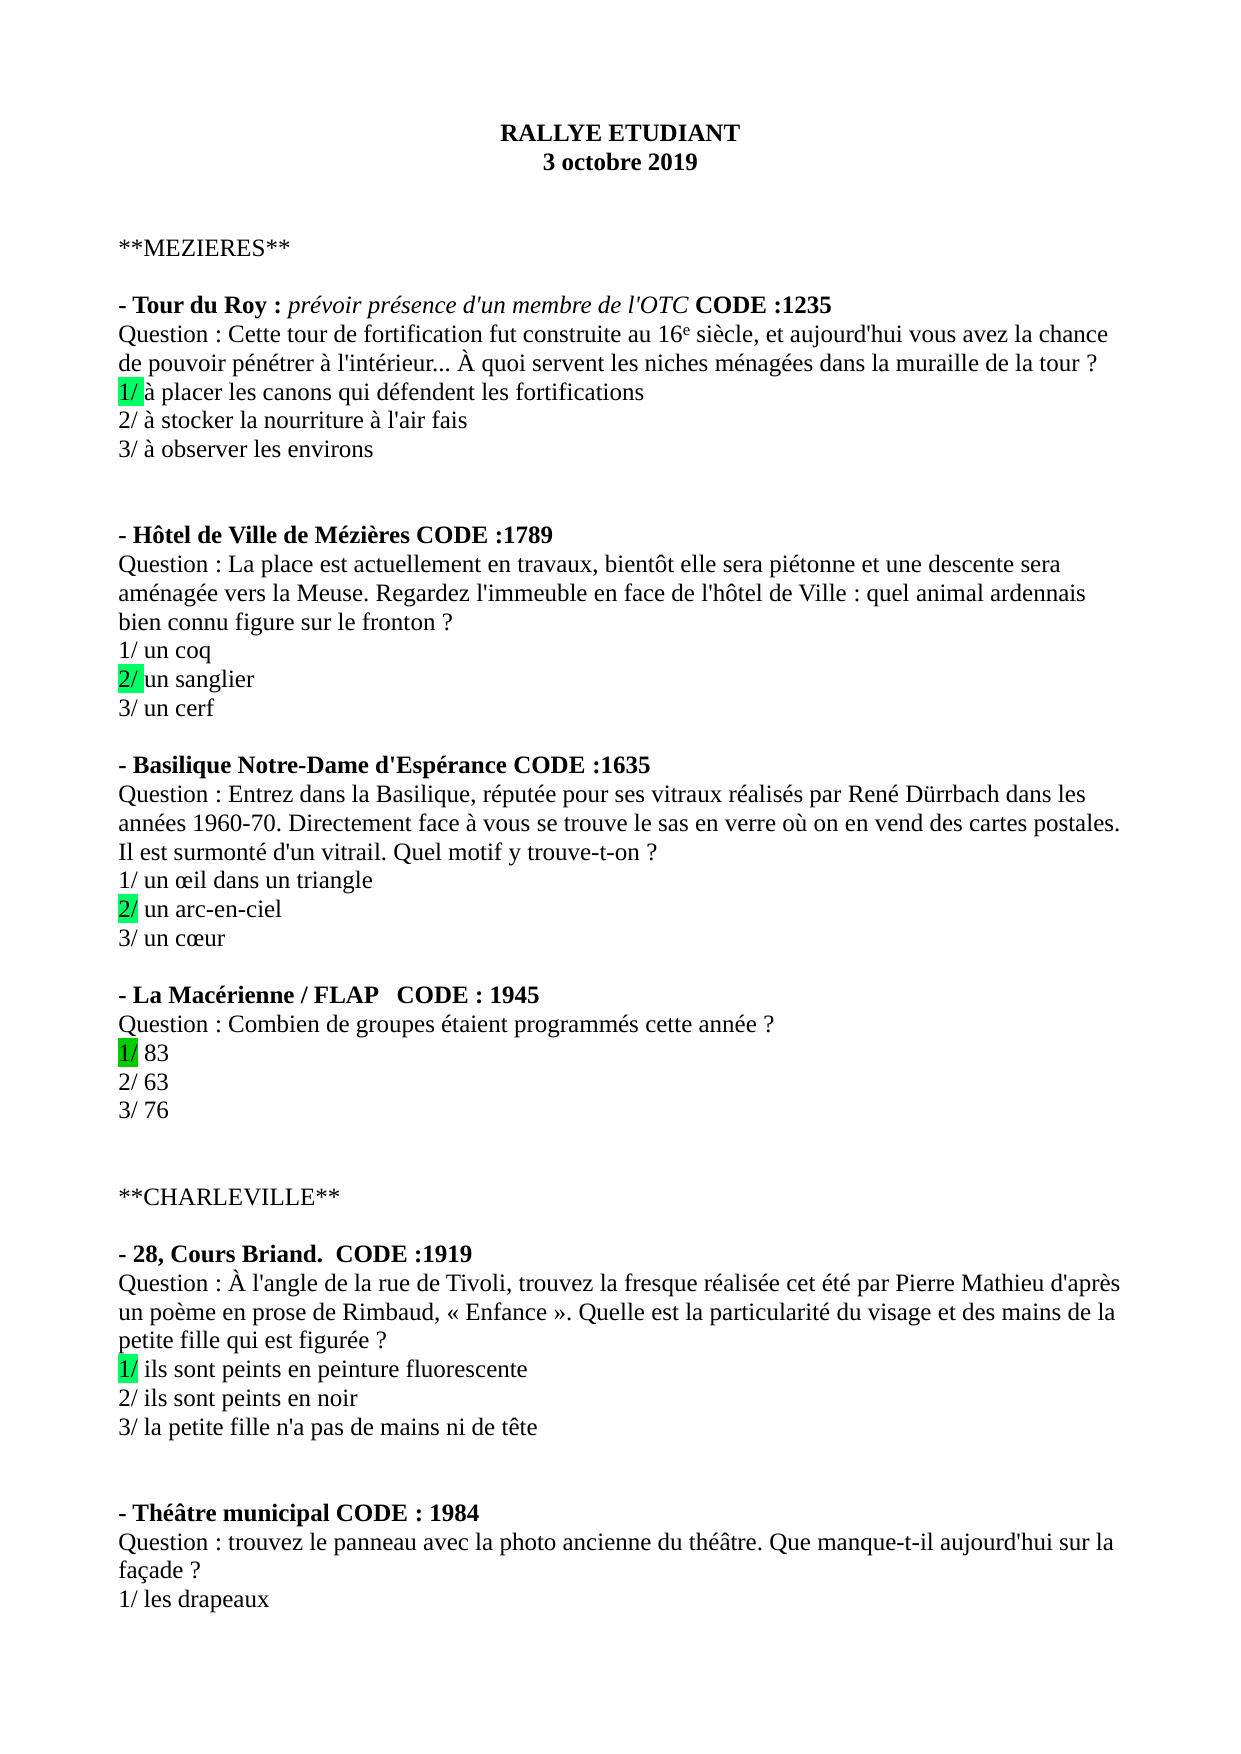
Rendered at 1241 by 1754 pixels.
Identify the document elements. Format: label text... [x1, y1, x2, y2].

text 3/ un cœur [118, 923, 1122, 952]
text RALLYE ETUDIANT [118, 118, 1122, 147]
text 1/ les drapeaux [118, 1584, 1122, 1613]
text 3 octobre 2019 [118, 147, 1122, 176]
text 1/ 83 [118, 1038, 1122, 1067]
text - Théâtre municipal CODE : 1984 [118, 1498, 1122, 1527]
text - 28, Cours Briand. CODE :1919 [118, 1239, 1122, 1268]
text 2/ ils sont peints en noir [118, 1383, 1122, 1412]
text **CHARLEVILLE** [118, 1182, 1122, 1211]
text 3/ la petite fille n'a pas de mains ni de tête [118, 1412, 1122, 1441]
text - Tour du Roy : prévoir présence d'un membre de l'OTC CODE :1235 [118, 291, 1122, 319]
text - Hôtel de Ville de Mézières CODE :1789 [118, 521, 1122, 549]
text 1/ un coq [118, 636, 1122, 664]
text Question : La place est actuellement en travaux, bientôt elle sera piétonne et une descente sera aménagée vers la Meuse. Regardez l'immeuble en face de l'hôtel de Ville : quel animal ardennais bien connu figure sur le fronton ? [118, 549, 1122, 636]
text 2/ à stocker la nourriture à l'air fais [118, 406, 1122, 434]
text Question : À l'angle de la rue de Tivoli, trouvez la fresque réalisée cet été par Pierre Mathieu d'après un poème en prose de Rimbaud, « Enfance ». Quelle est la particularité du visage et des mains de la petite fille qui est figurée ? [118, 1268, 1122, 1354]
text 2/ un sanglier [118, 664, 1122, 693]
text Question : Combien de groupes étaient programmés cette année ? [118, 1009, 1122, 1038]
text 2/ 63 [118, 1067, 1122, 1096]
text **MEZIERES** [118, 233, 1122, 262]
text 3/ à observer les environs [118, 434, 1122, 463]
text Question : Cette tour de fortification fut construite au 16e siècle, et aujourd'hui vous avez la chance de pouvoir pénétrer à l'intérieur... À quoi servent les niches ménagées dans la muraille de la tour ? [118, 319, 1122, 377]
text - Basilique Notre-Dame d'Espérance CODE :1635 [118, 751, 1122, 779]
text 1/ à placer les canons qui défendent les fortifications [118, 377, 1122, 406]
text - La Macérienne / FLAP CODE : 1945 [118, 981, 1122, 1009]
text Question : trouvez le panneau avec la photo ancienne du théâtre. Que manque-t-il aujourd'hui sur la façade ? [118, 1527, 1122, 1584]
text 2/ un arc-en-ciel [118, 894, 1122, 923]
text 1/ un œil dans un triangle [118, 866, 1122, 894]
text 3/ 76 [118, 1096, 1122, 1124]
text 1/ ils sont peints en peinture fluorescente [118, 1354, 1122, 1383]
text 3/ un cerf [118, 693, 1122, 722]
text Question : Entrez dans la Basilique, réputée pour ses vitraux réalisés par René Dürrbach dans les années 1960-70. Directement face à vous se trouve le sas en verre où on en vend des cartes postales. Il est surmonté d'un vitrail. Quel motif y trouve-t-on ? [118, 779, 1122, 866]
